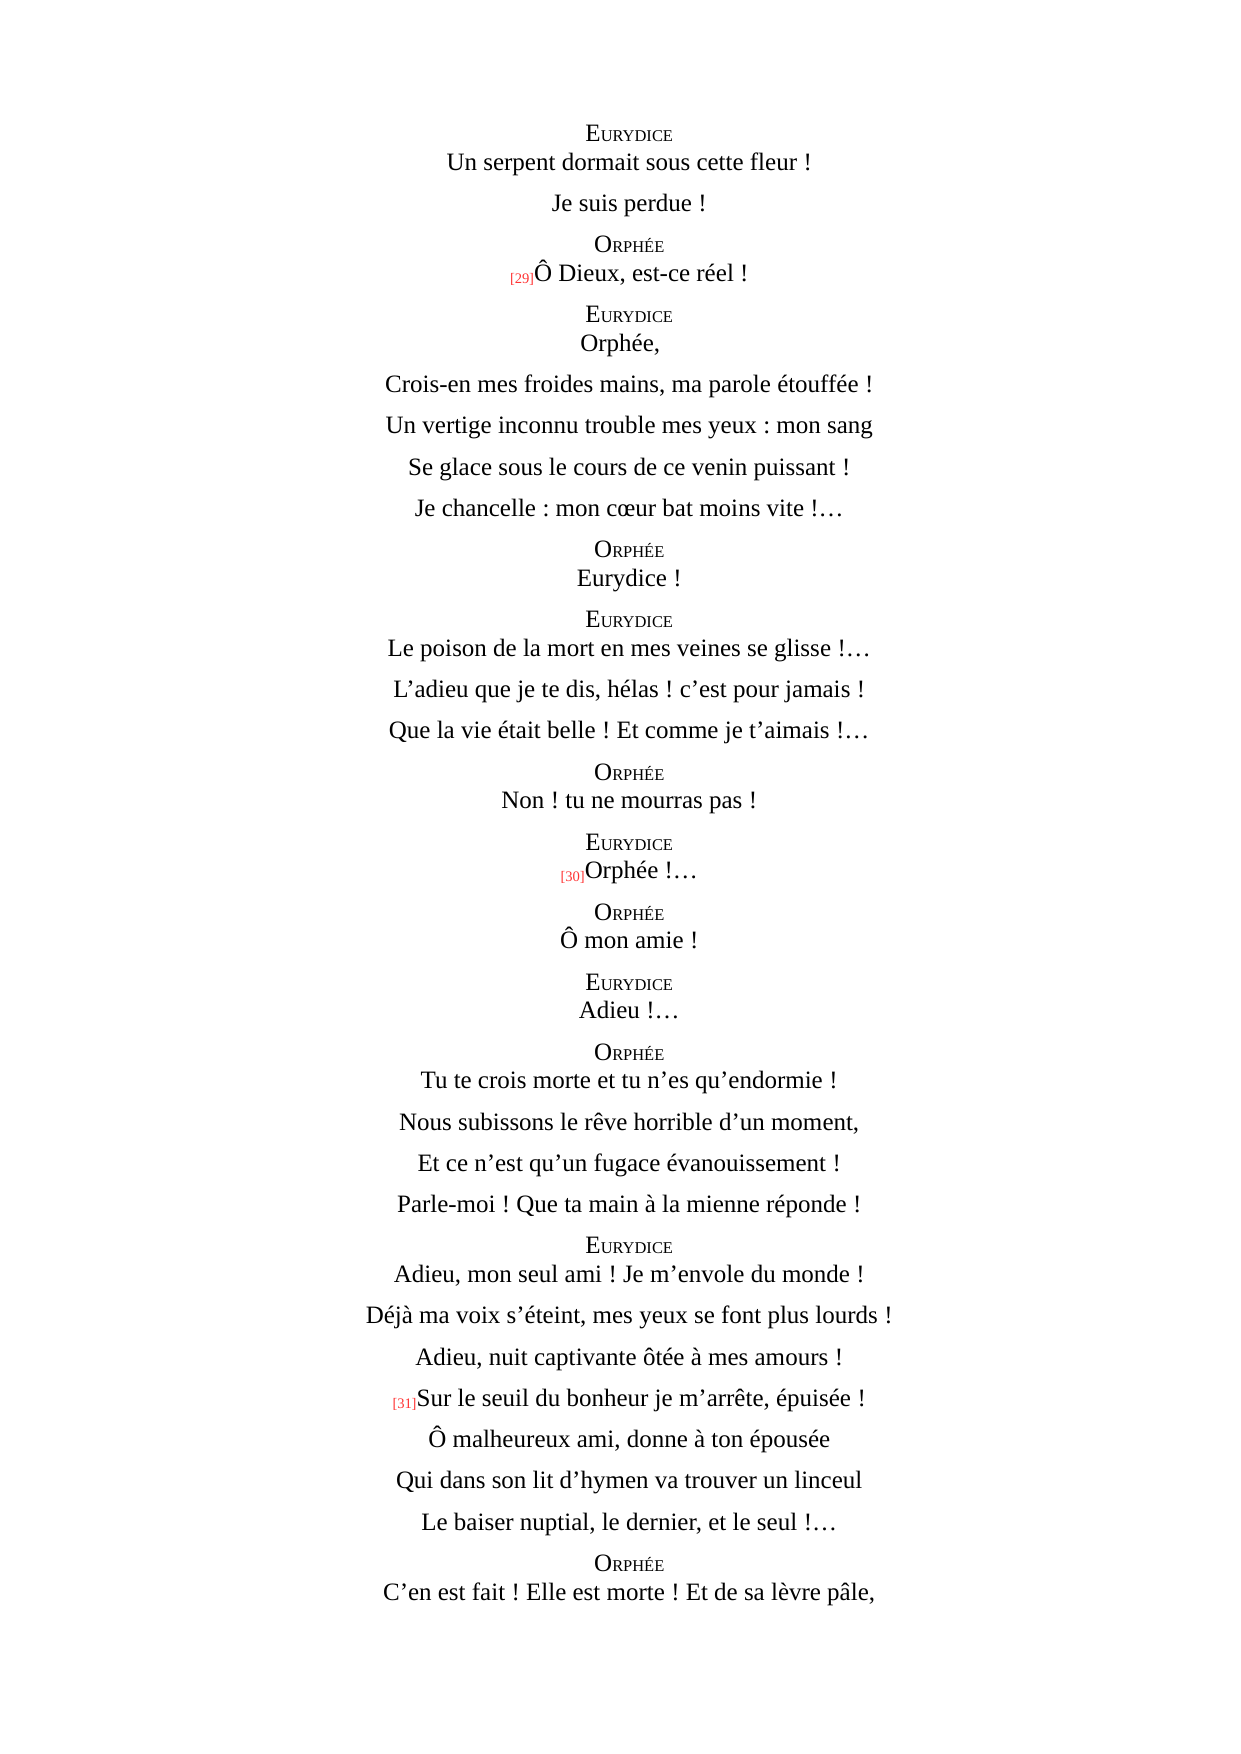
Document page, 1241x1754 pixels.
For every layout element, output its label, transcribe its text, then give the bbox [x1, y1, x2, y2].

text Adieu !… [118, 996, 1122, 1024]
text Eurydice ! [118, 563, 1122, 592]
text Eurydice [118, 118, 1122, 147]
text Je chancelle : mon cœur bat moins vite !… [118, 493, 1122, 522]
text Se glace sous le cours de ce venin puissant ! [118, 452, 1122, 481]
text [29]Ô Dieux, est-ce réel ! [118, 258, 1122, 287]
text Le baiser nuptial, le dernier, et le seul !… [118, 1507, 1122, 1536]
text Et ce n’est qu’un fugace évanouissement ! [118, 1148, 1122, 1177]
text Crois-en mes froides mains, ma parole étouffée ! [118, 369, 1122, 398]
text Je suis perdue ! [118, 188, 1122, 217]
text Ô malheureux ami, donne à ton épousée [118, 1424, 1122, 1453]
text Orphée [118, 1037, 1122, 1066]
text Le poison de la mort en mes veines se glisse !… [118, 633, 1122, 662]
text Orphée [118, 229, 1122, 258]
text Tu te crois morte et tu n’es qu’endormie ! [118, 1066, 1122, 1094]
text Nous subissons le rêve horrible d’un moment, [118, 1107, 1122, 1136]
text Non ! tu ne mourras pas ! [118, 786, 1122, 814]
text Orphée [118, 1548, 1122, 1577]
text Orphée, [118, 328, 1122, 357]
text Un vertige inconnu trouble mes yeux : mon sang [118, 411, 1122, 439]
text Que la vie était belle ! Et comme je t’aimais !… [118, 716, 1122, 744]
text Un serpent dormait sous cette fleur ! [118, 147, 1122, 176]
text Orphée [118, 534, 1122, 563]
text L’adieu que je te dis, hélas ! c’est pour jamais ! [118, 674, 1122, 703]
text Qui dans son lit d’hymen va trouver un linceul [118, 1466, 1122, 1494]
text Eurydice [118, 604, 1122, 633]
text Ô mon amie ! [118, 926, 1122, 954]
text Adieu, mon seul ami ! Je m’envole du monde ! [118, 1259, 1122, 1288]
text C’en est fait ! Elle est morte ! Et de sa lèvre pâle, [118, 1577, 1122, 1606]
text Déjà ma voix s’éteint, mes yeux se font plus lourds ! [118, 1301, 1122, 1329]
text Parle-moi ! Que ta main à la mienne réponde ! [118, 1189, 1122, 1218]
text [30]Orphée !… [118, 856, 1122, 884]
text Eurydice [118, 299, 1122, 328]
text [31]Sur le seuil du bonheur je m’arrête, épuisée ! [118, 1383, 1122, 1412]
text Adieu, nuit captivante ôtée à mes amours ! [118, 1342, 1122, 1371]
text Orphée [118, 897, 1122, 926]
text Orphée [118, 757, 1122, 786]
text Eurydice [118, 1231, 1122, 1259]
text Eurydice [118, 967, 1122, 996]
text Eurydice [118, 827, 1122, 856]
